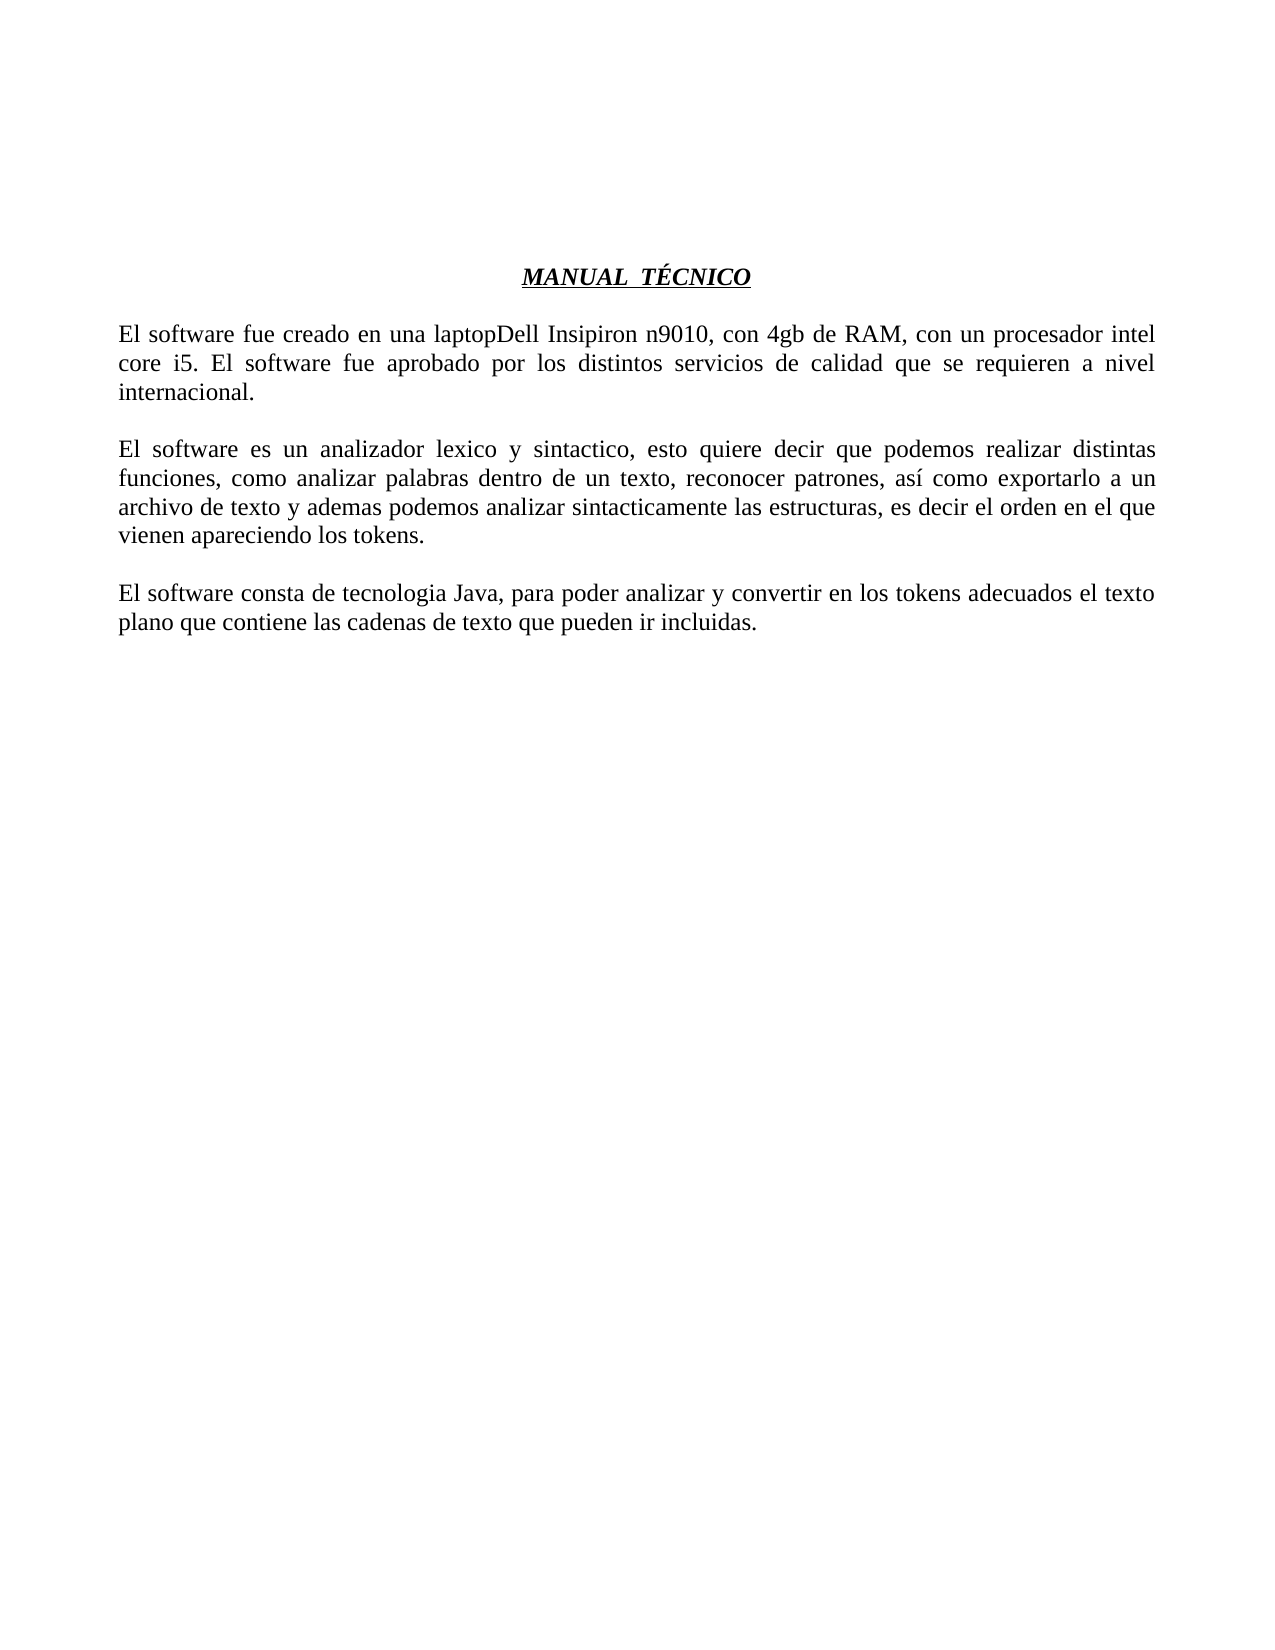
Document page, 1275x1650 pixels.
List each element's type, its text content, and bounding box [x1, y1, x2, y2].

text El software fue creado en una laptopDell Insipiron n9010, con 4gb de RAM, con un procesador intel core i5. El software fue aprobado por los distintos servicios de calidad que se requieren a nivel internacional. [118, 319, 1157, 406]
text MANUAL TÉCNICO [118, 262, 1157, 291]
text El software consta de tecnologia Java, para poder analizar y convertir en los tokens adecuados el texto plano que contiene las cadenas de texto que pueden ir incluidas. [118, 578, 1157, 636]
text El software es un analizador lexico y sintactico, esto quiere decir que podemos realizar distintas funciones, como analizar palabras dentro de un texto, reconocer patrones, así como exportarlo a un archivo de texto y ademas podemos analizar sintacticamente las estructuras, es decir el orden en el que vienen apareciendo los tokens. [118, 434, 1157, 549]
